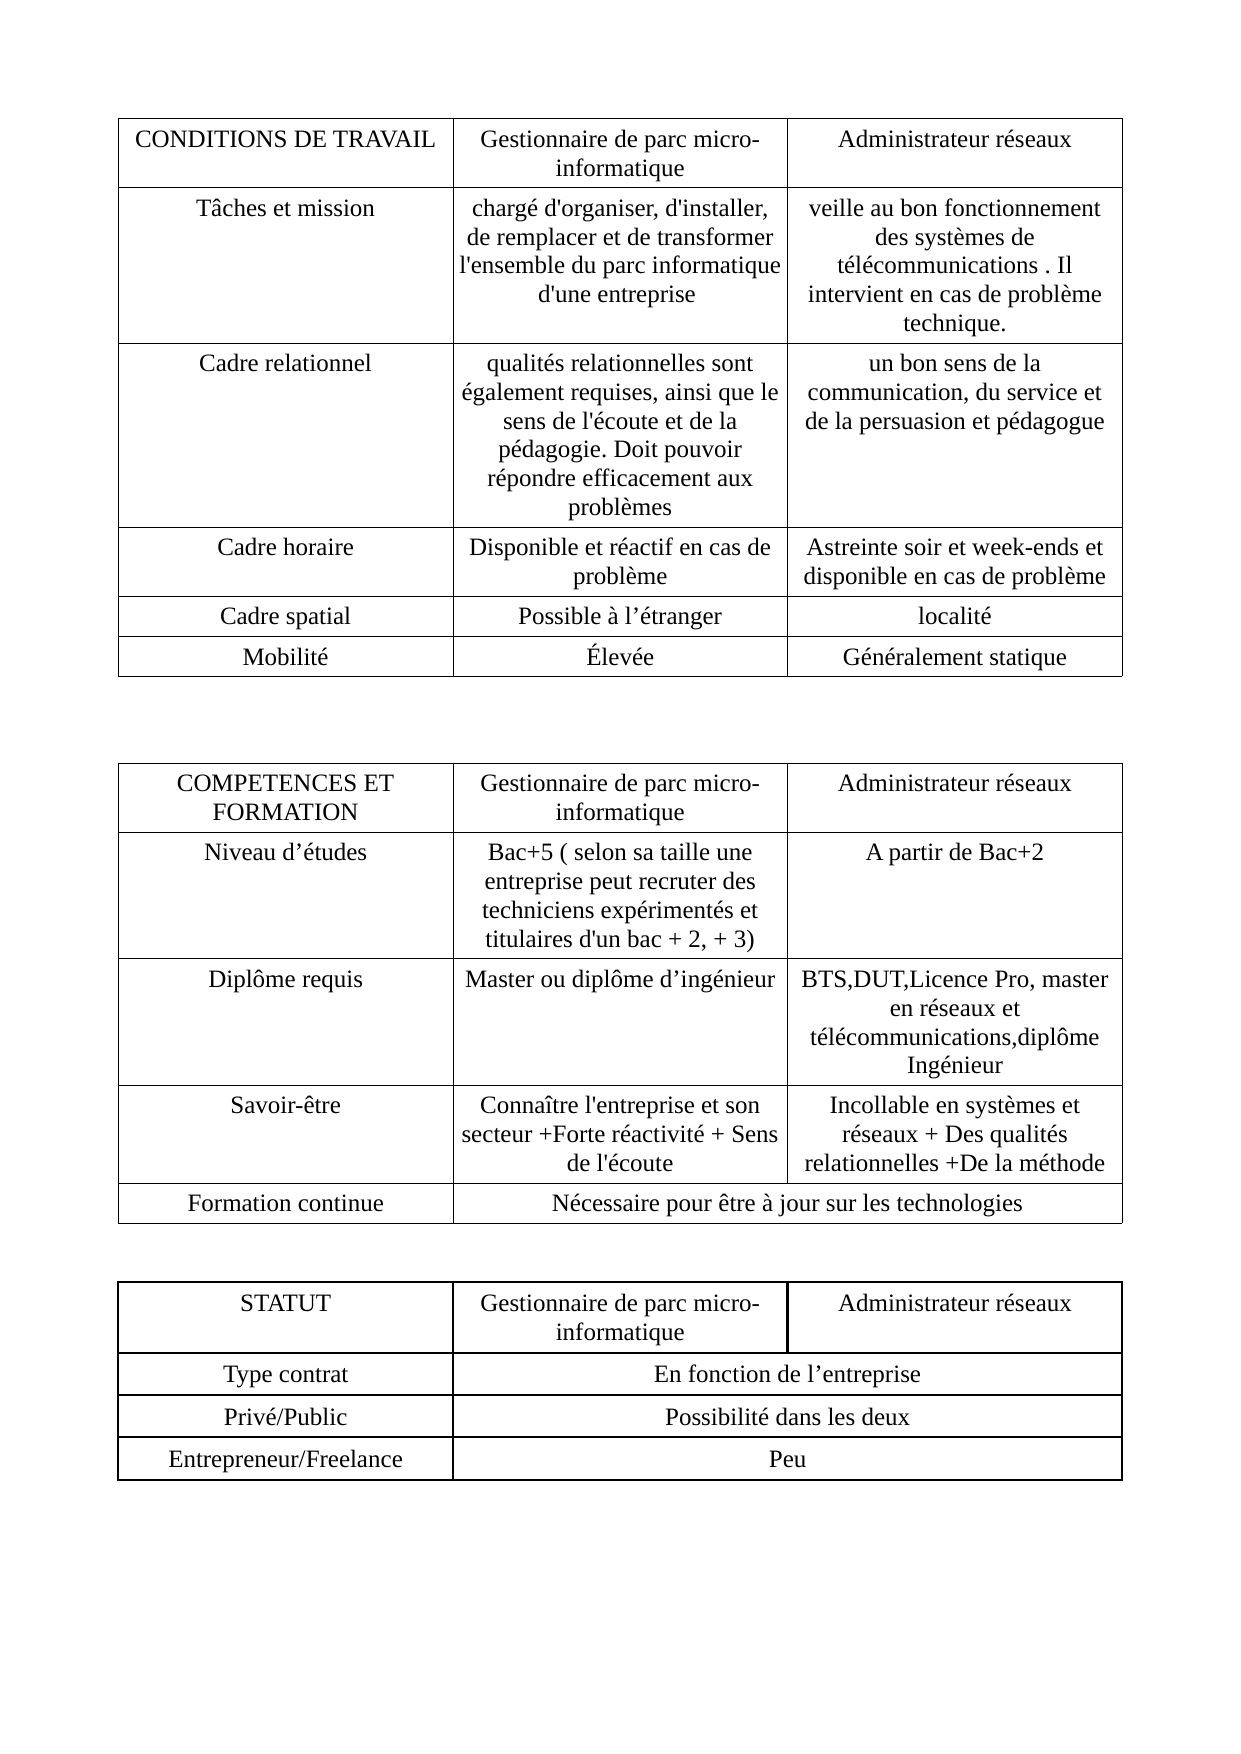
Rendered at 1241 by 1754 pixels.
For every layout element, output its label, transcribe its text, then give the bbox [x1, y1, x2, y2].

table_cell Mobilité [119, 637, 453, 676]
table_cell Élevée [454, 637, 787, 676]
table_cell un bon sens de la communication, du service et de la persuasion et pédagogue [788, 344, 1122, 527]
table_cell En fonction de l’entreprise [454, 1354, 1121, 1394]
table_header Gestionnaire de parc micro-informatique [454, 764, 787, 832]
table_header STATUT [119, 1283, 452, 1352]
table_cell Peu [454, 1438, 1121, 1478]
table_cell Entrepreneur/Freelance [119, 1438, 452, 1478]
table_header Gestionnaire de parc micro-informatique [454, 119, 787, 187]
table_cell Bac+5 ( selon sa taille une entreprise peut recruter des techniciens expérimentés et titulaires d'un bac + 2, + 3) [454, 833, 787, 958]
table_cell chargé d'organiser, d'installer, de remplacer et de transformer l'ensemble du parc informatique d'une entreprise [454, 188, 787, 342]
table_cell Diplôme requis [119, 959, 453, 1085]
table_header COMPETENCES ET FORMATION [119, 764, 453, 832]
table_cell Nécessaire pour être à jour sur les technologies [454, 1184, 1122, 1223]
table_cell Savoir-être [119, 1086, 453, 1183]
table_cell A partir de Bac+2 [788, 833, 1122, 958]
table_cell Formation continue [119, 1184, 453, 1223]
table_cell Incollable en systèmes et réseaux + Des qualités relationnelles +De la méthode [788, 1086, 1122, 1183]
table_cell Disponible et réactif en cas de problème [454, 528, 787, 596]
table_cell Type contrat [119, 1354, 452, 1394]
table_cell Niveau d’études [119, 833, 453, 958]
table_cell Généralement statique [788, 637, 1122, 676]
table_cell veille au bon fonctionnement des systèmes de télécommunications . Il intervient en cas de problème technique. [788, 188, 1122, 342]
table_cell Privé/Public [119, 1396, 452, 1436]
table_cell Astreinte soir et week-ends et disponible en cas de problème [788, 528, 1122, 596]
table_cell Master ou diplôme d’ingénieur [454, 959, 787, 1085]
table_cell localité [788, 597, 1122, 636]
table_header CONDITIONS DE TRAVAIL [119, 119, 453, 187]
table_cell Tâches et mission [119, 188, 453, 342]
table_cell Cadre relationnel [119, 344, 453, 527]
table_header Gestionnaire de parc micro-informatique [454, 1283, 786, 1352]
table_cell Connaître l'entreprise et son secteur +Forte réactivité + Sens de l'écoute [454, 1086, 787, 1183]
table_cell qualités relationnelles sont également requises, ainsi que le sens de l'écoute et de la pédagogie. Doit pouvoir répondre efficacement aux problèmes [454, 344, 787, 527]
table_cell Possibilité dans les deux [454, 1396, 1121, 1436]
table_cell Possible à l’étranger [454, 597, 787, 636]
table_cell BTS,DUT,Licence Pro, master en réseaux et télécommunications,diplôme Ingénieur [788, 959, 1122, 1085]
table_header Administrateur réseaux [788, 119, 1122, 187]
table_header Administrateur réseaux [789, 1283, 1121, 1352]
table_header Administrateur réseaux [788, 764, 1122, 832]
table_cell Cadre horaire [119, 528, 453, 596]
table_cell Cadre spatial [119, 597, 453, 636]
